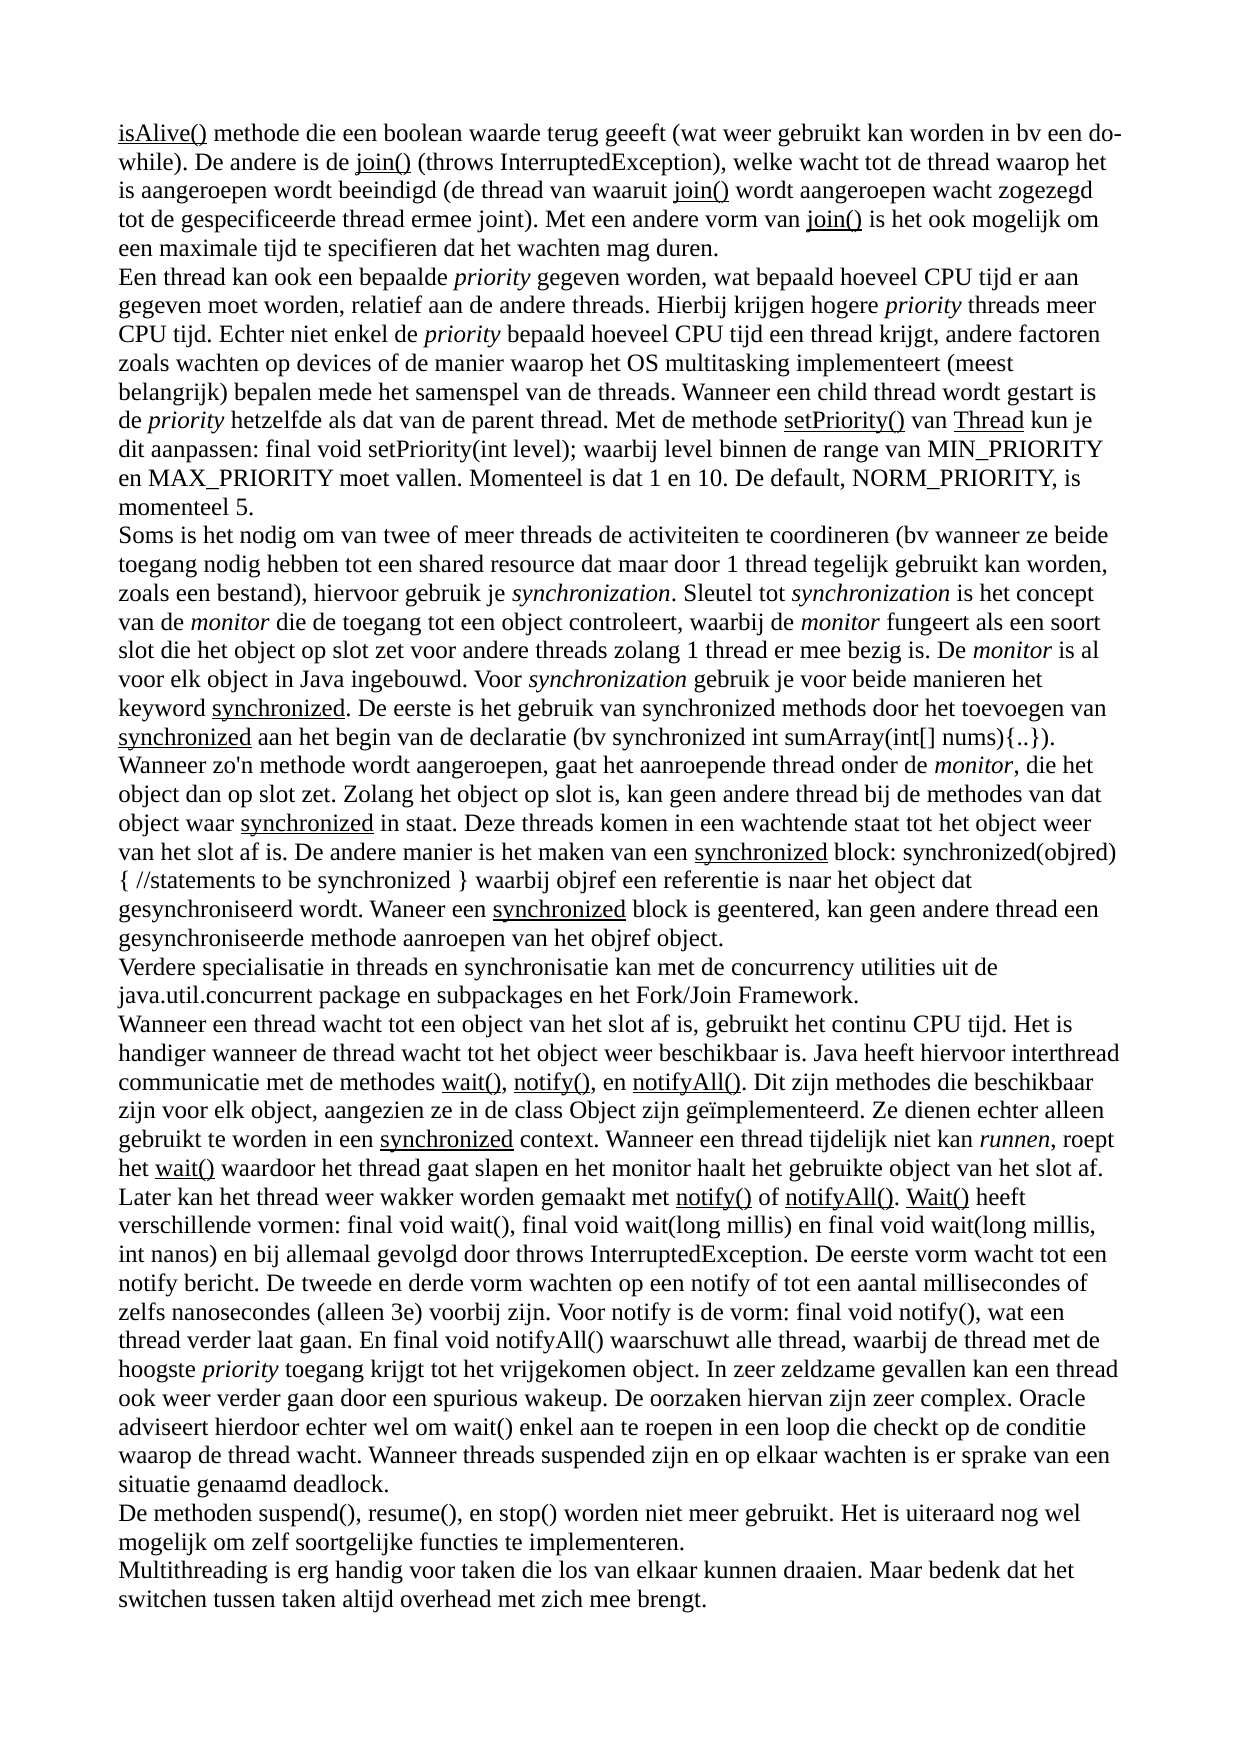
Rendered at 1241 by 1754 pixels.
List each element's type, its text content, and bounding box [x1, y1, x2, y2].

text De methoden suspend(), resume(), en stop() worden niet meer gebruikt. Het is uiteraard nog wel mogelijk om zelf soortgelijke functies te implementeren. [118, 1498, 1122, 1556]
text Een thread kan ook een bepaalde priority gegeven worden, wat bepaald hoeveel CPU tijd er aan gegeven moet worden, relatief aan de andere threads. Hierbij krijgen hogere priority threads meer CPU tijd. Echter niet enkel de priority bepaald hoeveel CPU tijd een thread krijgt, andere factoren zoals wachten op devices of de manier waarop het OS multitasking implementeert (meest belangrijk) bepalen mede het samenspel van de threads. Wanneer een child thread wordt gestart is de priority hetzelfde als dat van de parent thread. Met de methode setPriority() van Thread kun je dit aanpassen: final void setPriority(int level); waarbij level binnen de range van MIN_PRIORITY en MAX_PRIORITY moet vallen. Momenteel is dat 1 en 10. De default, NORM_PRIORITY, is momenteel 5. [118, 262, 1122, 521]
text Soms is het nodig om van twee of meer threads de activiteiten te coordineren (bv wanneer ze beide toegang nodig hebben tot een shared resource dat maar door 1 thread tegelijk gebruikt kan worden, zoals een bestand), hiervoor gebruik je synchronization. Sleutel tot synchronization is het concept van de monitor die de toegang tot een object controleert, waarbij de monitor fungeert als een soort slot die het object op slot zet voor andere threads zolang 1 thread er mee bezig is. De monitor is al voor elk object in Java ingebouwd. Voor synchronization gebruik je voor beide manieren het keyword synchronized. De eerste is het gebruik van synchronized methods door het toevoegen van synchronized aan het begin van de declaratie (bv synchronized int sumArray(int[] nums){..}). Wanneer zo'n methode wordt aangeroepen, gaat het aanroepende thread onder de monitor, die het object dan op slot zet. Zolang het object op slot is, kan geen andere thread bij de methodes van dat object waar synchronized in staat. Deze threads komen in een wachtende staat tot het object weer van het slot af is. De andere manier is het maken van een synchronized block: synchronized(objred){ //statements to be synchronized } waarbij objref een referentie is naar het object dat gesynchroniseerd wordt. Waneer een synchronized block is geentered, kan geen andere thread een gesynchroniseerde methode aanroepen van het objref object. [118, 521, 1122, 952]
text Verdere specialisatie in threads en synchronisatie kan met de concurrency utilities uit de java.util.concurrent package en subpackages en het Fork/Join Framework. [118, 952, 1122, 1009]
text Multithreading is erg handig voor taken die los van elkaar kunnen draaien. Maar bedenk dat het switchen tussen taken altijd overhead met zich mee brengt. [118, 1556, 1122, 1613]
text isAlive() methode die een boolean waarde terug geeeft (wat weer gebruikt kan worden in bv een do-while). De andere is de join() (throws InterruptedException), welke wacht tot de thread waarop het is aangeroepen wordt beeindigd (de thread van waaruit join() wordt aangeroepen wacht zogezegd tot de gespecificeerde thread ermee joint). Met een andere vorm van join() is het ook mogelijk om een maximale tijd te specifieren dat het wachten mag duren. [118, 118, 1122, 262]
text Wanneer een thread wacht tot een object van het slot af is, gebruikt het continu CPU tijd. Het is handiger wanneer de thread wacht tot het object weer beschikbaar is. Java heeft hiervoor interthread communicatie met de methodes wait(), notify(), en notifyAll(). Dit zijn methodes die beschikbaar zijn voor elk object, aangezien ze in de class Object zijn geïmplementeerd. Ze dienen echter alleen gebruikt te worden in een synchronized context. Wanneer een thread tijdelijk niet kan runnen, roept het wait() waardoor het thread gaat slapen en het monitor haalt het gebruikte object van het slot af. Later kan het thread weer wakker worden gemaakt met notify() of notifyAll(). Wait() heeft verschillende vormen: final void wait(), final void wait(long millis) en final void wait(long millis, int nanos) en bij allemaal gevolgd door throws InterruptedException. De eerste vorm wacht tot een notify bericht. De tweede en derde vorm wachten op een notify of tot een aantal millisecondes of zelfs nanosecondes (alleen 3e) voorbij zijn. Voor notify is de vorm: final void notify(), wat een thread verder laat gaan. En final void notifyAll() waarschuwt alle thread, waarbij de thread met de hoogste priority toegang krijgt tot het vrijgekomen object. In zeer zeldzame gevallen kan een thread ook weer verder gaan door een spurious wakeup. De oorzaken hiervan zijn zeer complex. Oracle adviseert hierdoor echter wel om wait() enkel aan te roepen in een loop die checkt op de conditie waarop de thread wacht. Wanneer threads suspended zijn en op elkaar wachten is er sprake van een situatie genaamd deadlock. [118, 1009, 1122, 1498]
